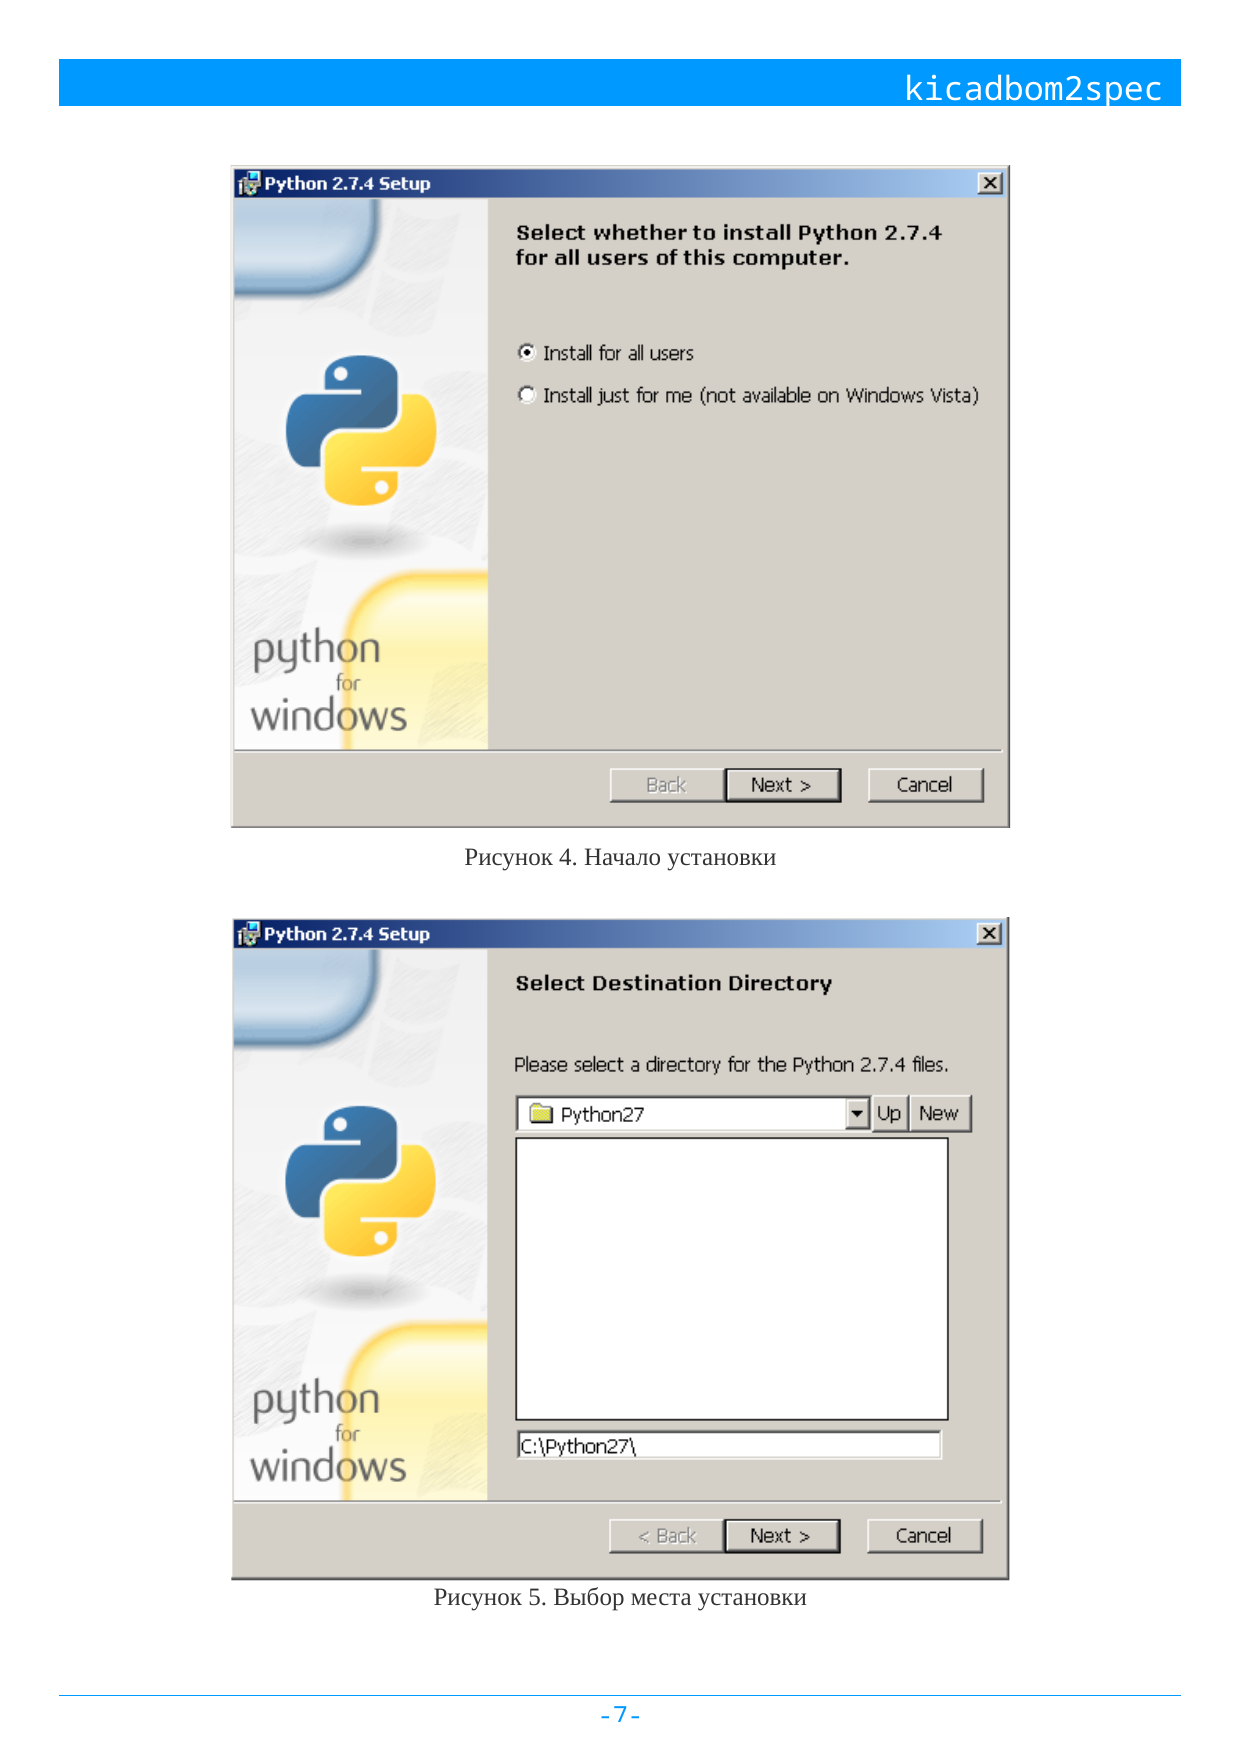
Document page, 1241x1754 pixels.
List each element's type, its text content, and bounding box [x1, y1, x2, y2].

picture [231, 917, 1010, 1582]
picture [230, 165, 1011, 828]
text Рисунок 4. Начало установки [230, 828, 1010, 871]
text Рисунок 5. Выбор места установки [231, 1582, 1009, 1611]
